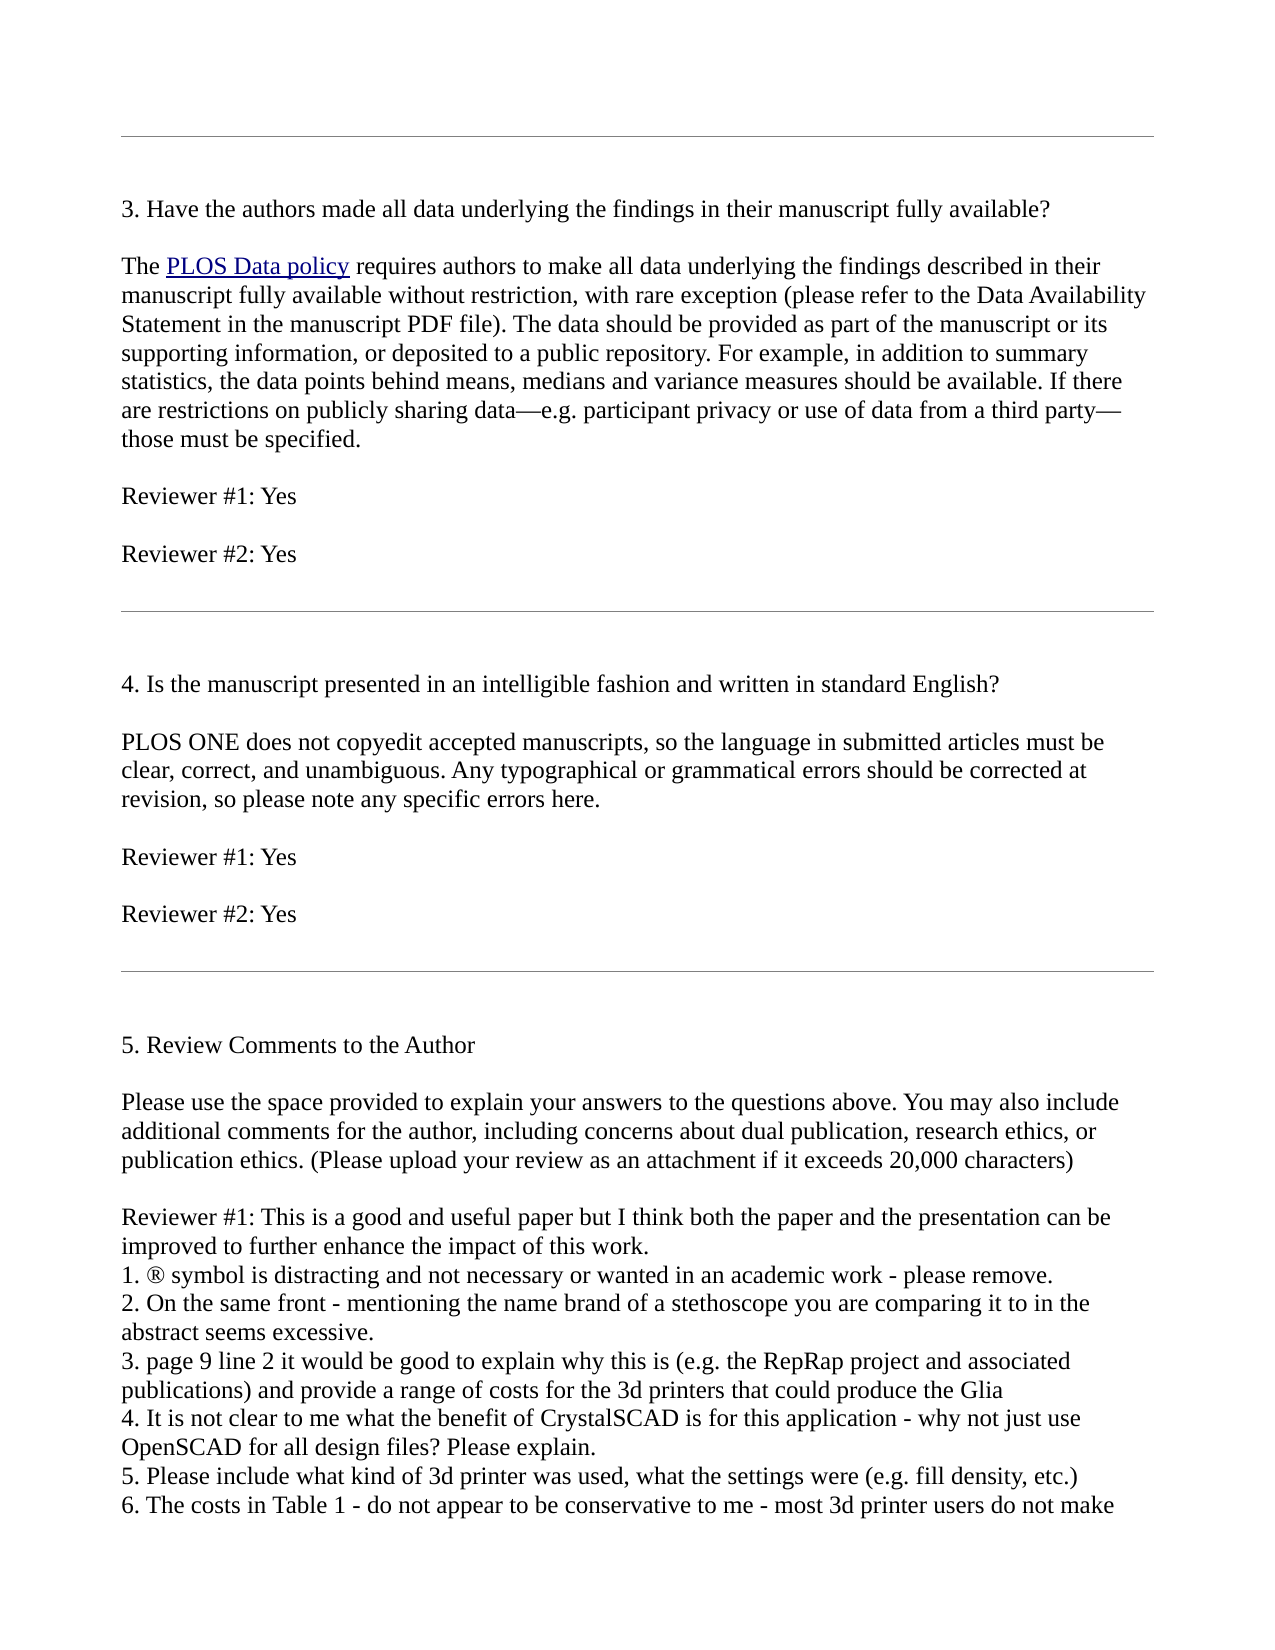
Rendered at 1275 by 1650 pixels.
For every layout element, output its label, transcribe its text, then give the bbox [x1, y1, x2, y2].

table_cell 3. Have the authors made all data underlying the findings in their manuscript fully available? The PLOS Data policy requires authors to make all data underlying the findings described in their manuscript fully available without restriction, with rare exception (please refer to the Data Availability Statement in the manuscript PDF file). The data should be provided as part of the manuscript or its supporting information, or deposited to a public repository. For example, in addition to summary statistics, the data points behind means, medians and variance measures should be available. If there are restrictions on publicly sharing data—e.g. participant privacy or use of data from a third party—those must be specified. Reviewer #1: Yes Reviewer #2: Yes 4. Is the manuscript presented in an intelligible fashion and written in standard English? PLOS ONE does not copyedit accepted manuscripts, so the language in submitted articles must be clear, correct, and unambiguous. Any typographical or grammatical errors should be corrected at revision, so please note any specific errors here. Reviewer #1: Yes Reviewer #2: Yes 5. Review Comments to the Author Please use the space provided to explain your answers to the questions above. You may also include additional comments for the author, including concerns about dual publication, research ethics, or publication ethics. (Please upload your review as an attachment if it exceeds 20,000 characters) Reviewer #1: This is a good and useful paper but I think both the paper and the presentation can be improved to further enhance the impact of this work. 1. ® symbol is distracting and not necessary or wanted in an academic work - please remove. 2. On the same front - mentioning the name brand of a stethoscope you are comparing it to in the abstract seems excessive. 3. page 9 line 2 it would be good to explain why this is (e.g. the RepRap project and associated publications) and provide a range of costs for the 3d printers that could produce the Glia 4. It is not clear to me what the benefit of CrystalSCAD is for this application - why not just use OpenSCAD for all design files? Please explain. 5. Please include what kind of 3d printer was used, what the settings were (e.g. fill density, etc.) 6. The costs in Table 1 - do not appear to be conservative to me - most 3d printer users do not make [118, 118, 1157, 1521]
